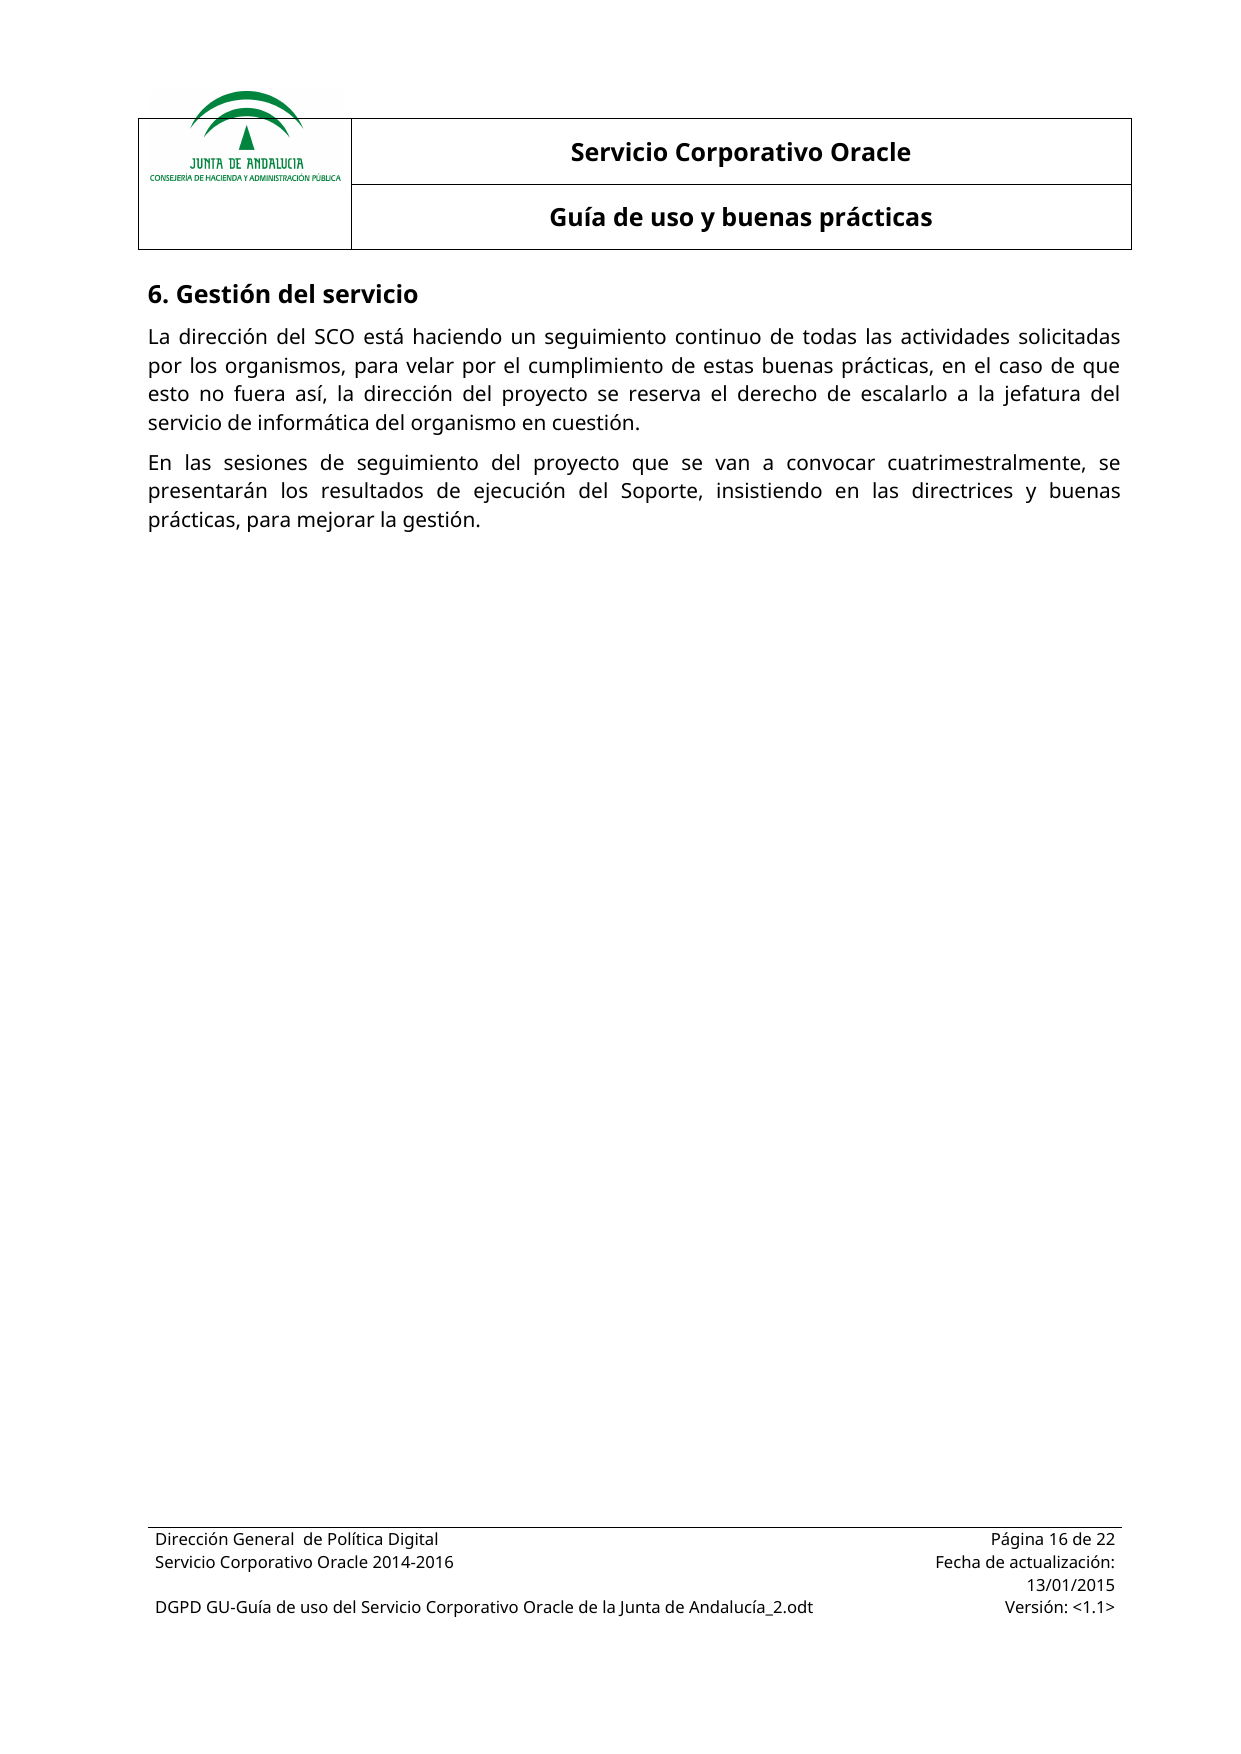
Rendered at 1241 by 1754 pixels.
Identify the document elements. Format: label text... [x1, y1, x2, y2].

text En las sesiones de seguimiento del proyecto que se van a convocar cuatrimestralmente, se presentarán los resultados de ejecución del Soporte, insistiendo en las directrices y buenas prácticas, para mejorar la gestión. [148, 448, 1122, 533]
subtitle Gestión del servicio [148, 277, 1122, 311]
text La dirección del SCO está haciendo un seguimiento continuo de todas las actividades solicitadas por los organismos, para velar por el cumplimiento de estas buenas prácticas, en el caso de que esto no fuera así, la dirección del proyecto se reserva el derecho de escalarlo a la jefatura del servicio de informática del organismo en cuestión. [148, 322, 1122, 436]
picture [149, 119, 342, 182]
picture [149, 89, 342, 118]
